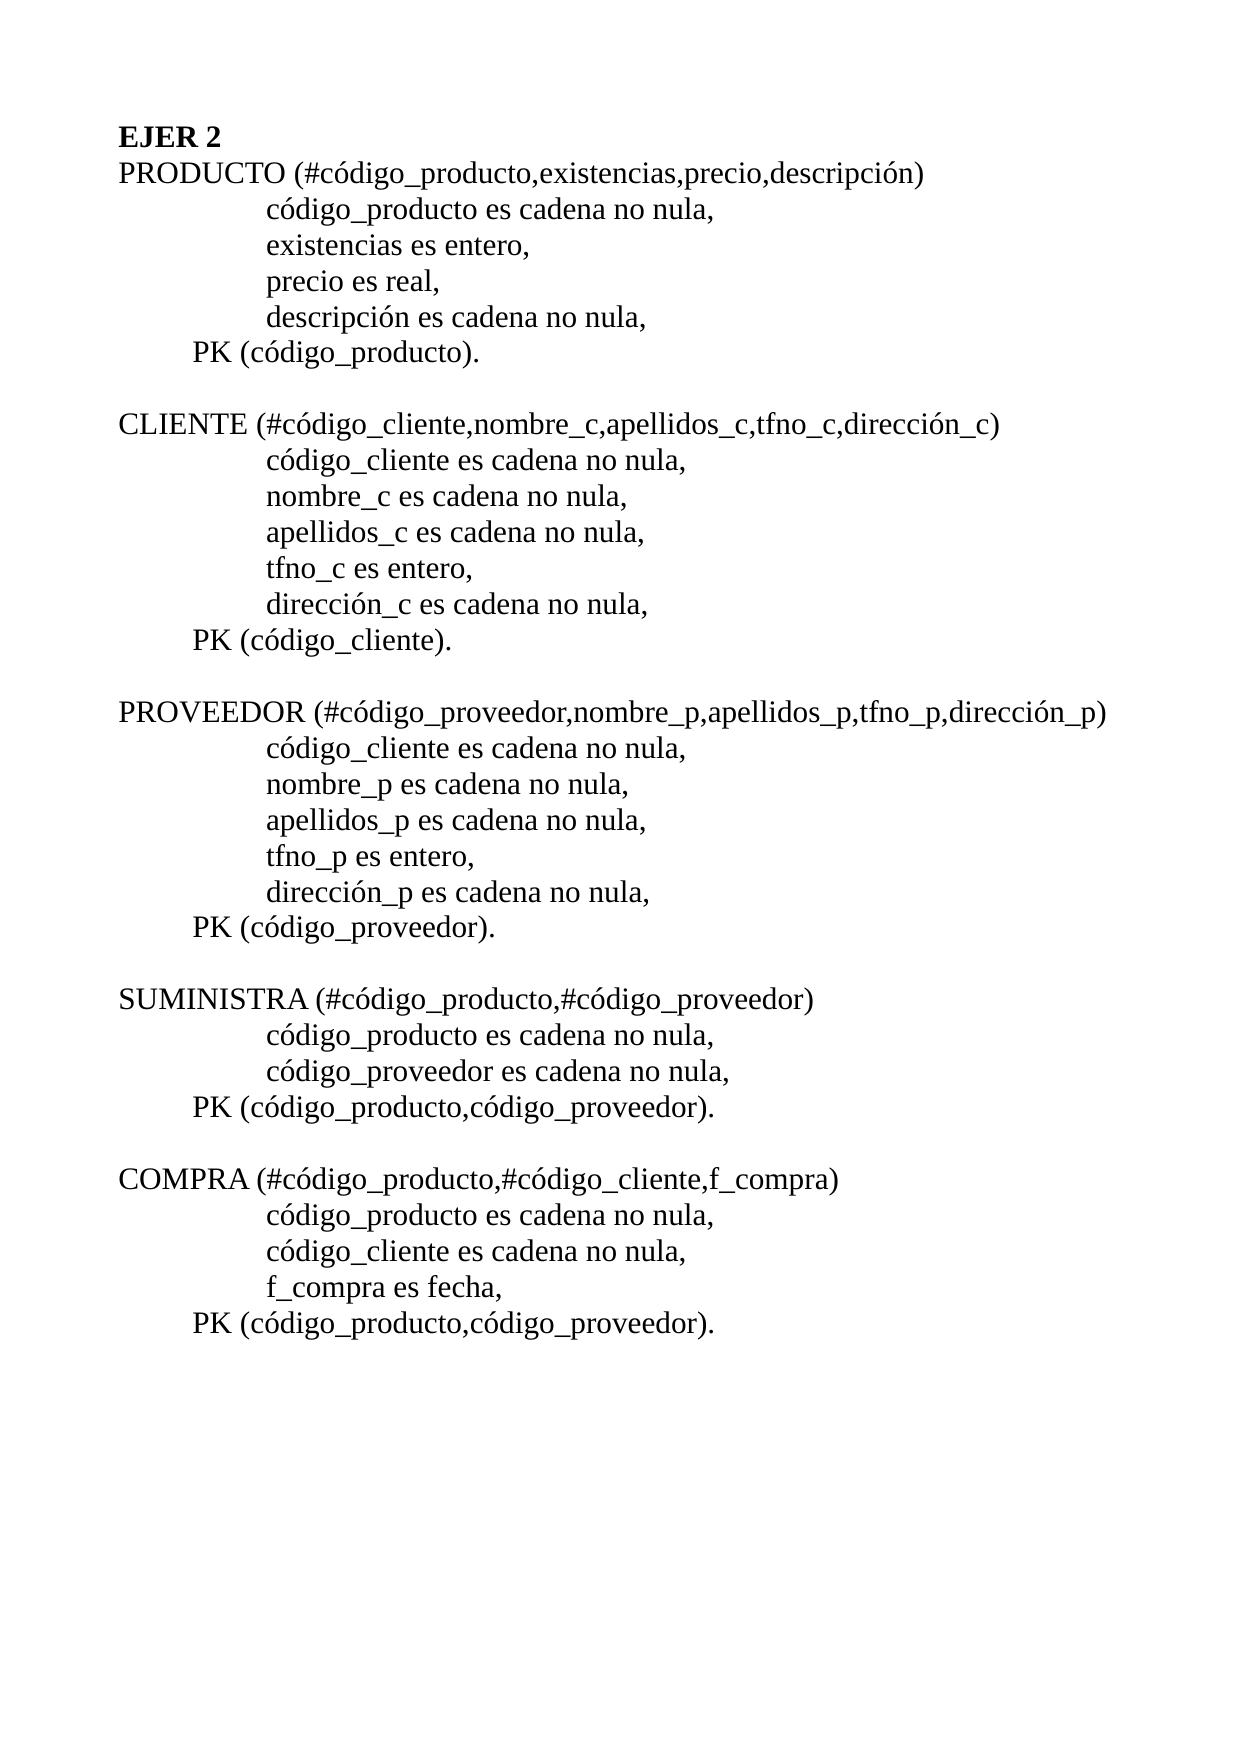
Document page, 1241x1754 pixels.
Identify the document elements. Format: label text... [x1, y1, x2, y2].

text PK (código_producto,código_proveedor). [118, 1304, 1122, 1340]
text f_compra es fecha, [118, 1268, 1122, 1304]
text PK (código_cliente). [118, 621, 1122, 657]
text código_producto es cadena no nula, [118, 1196, 1122, 1232]
text EJER 2 [118, 118, 1122, 154]
text PK (código_producto,código_proveedor). [118, 1088, 1122, 1124]
text código_producto es cadena no nula, [118, 1017, 1122, 1052]
text código_producto es cadena no nula, [118, 190, 1122, 226]
text PK (código_producto). [118, 334, 1122, 370]
text descripción es cadena no nula, [118, 298, 1122, 334]
text COMPRA (#código_producto,#código_cliente,f_compra) [118, 1160, 1122, 1196]
text tfno_c es entero, [118, 549, 1122, 585]
text tfno_p es entero, [118, 837, 1122, 873]
text PROVEEDOR (#código_proveedor,nombre_p,apellidos_p,tfno_p,dirección_p) [118, 693, 1122, 729]
text dirección_c es cadena no nula, [118, 585, 1122, 621]
text precio es real, [118, 262, 1122, 298]
text nombre_c es cadena no nula, [118, 477, 1122, 513]
text SUMINISTRA (#código_producto,#código_proveedor) [118, 981, 1122, 1017]
text código_proveedor es cadena no nula, [118, 1052, 1122, 1088]
text apellidos_c es cadena no nula, [118, 513, 1122, 549]
text nombre_p es cadena no nula, [118, 765, 1122, 801]
text código_cliente es cadena no nula, [118, 729, 1122, 765]
text dirección_p es cadena no nula, [118, 873, 1122, 909]
text PRODUCTO (#código_producto,existencias,precio,descripción) [118, 154, 1122, 190]
text código_cliente es cadena no nula, [118, 442, 1122, 477]
text apellidos_p es cadena no nula, [118, 801, 1122, 837]
text CLIENTE (#código_cliente,nombre_c,apellidos_c,tfno_c,dirección_c) [118, 406, 1122, 442]
text PK (código_proveedor). [118, 909, 1122, 945]
text código_cliente es cadena no nula, [118, 1232, 1122, 1268]
text existencias es entero, [118, 226, 1122, 262]
